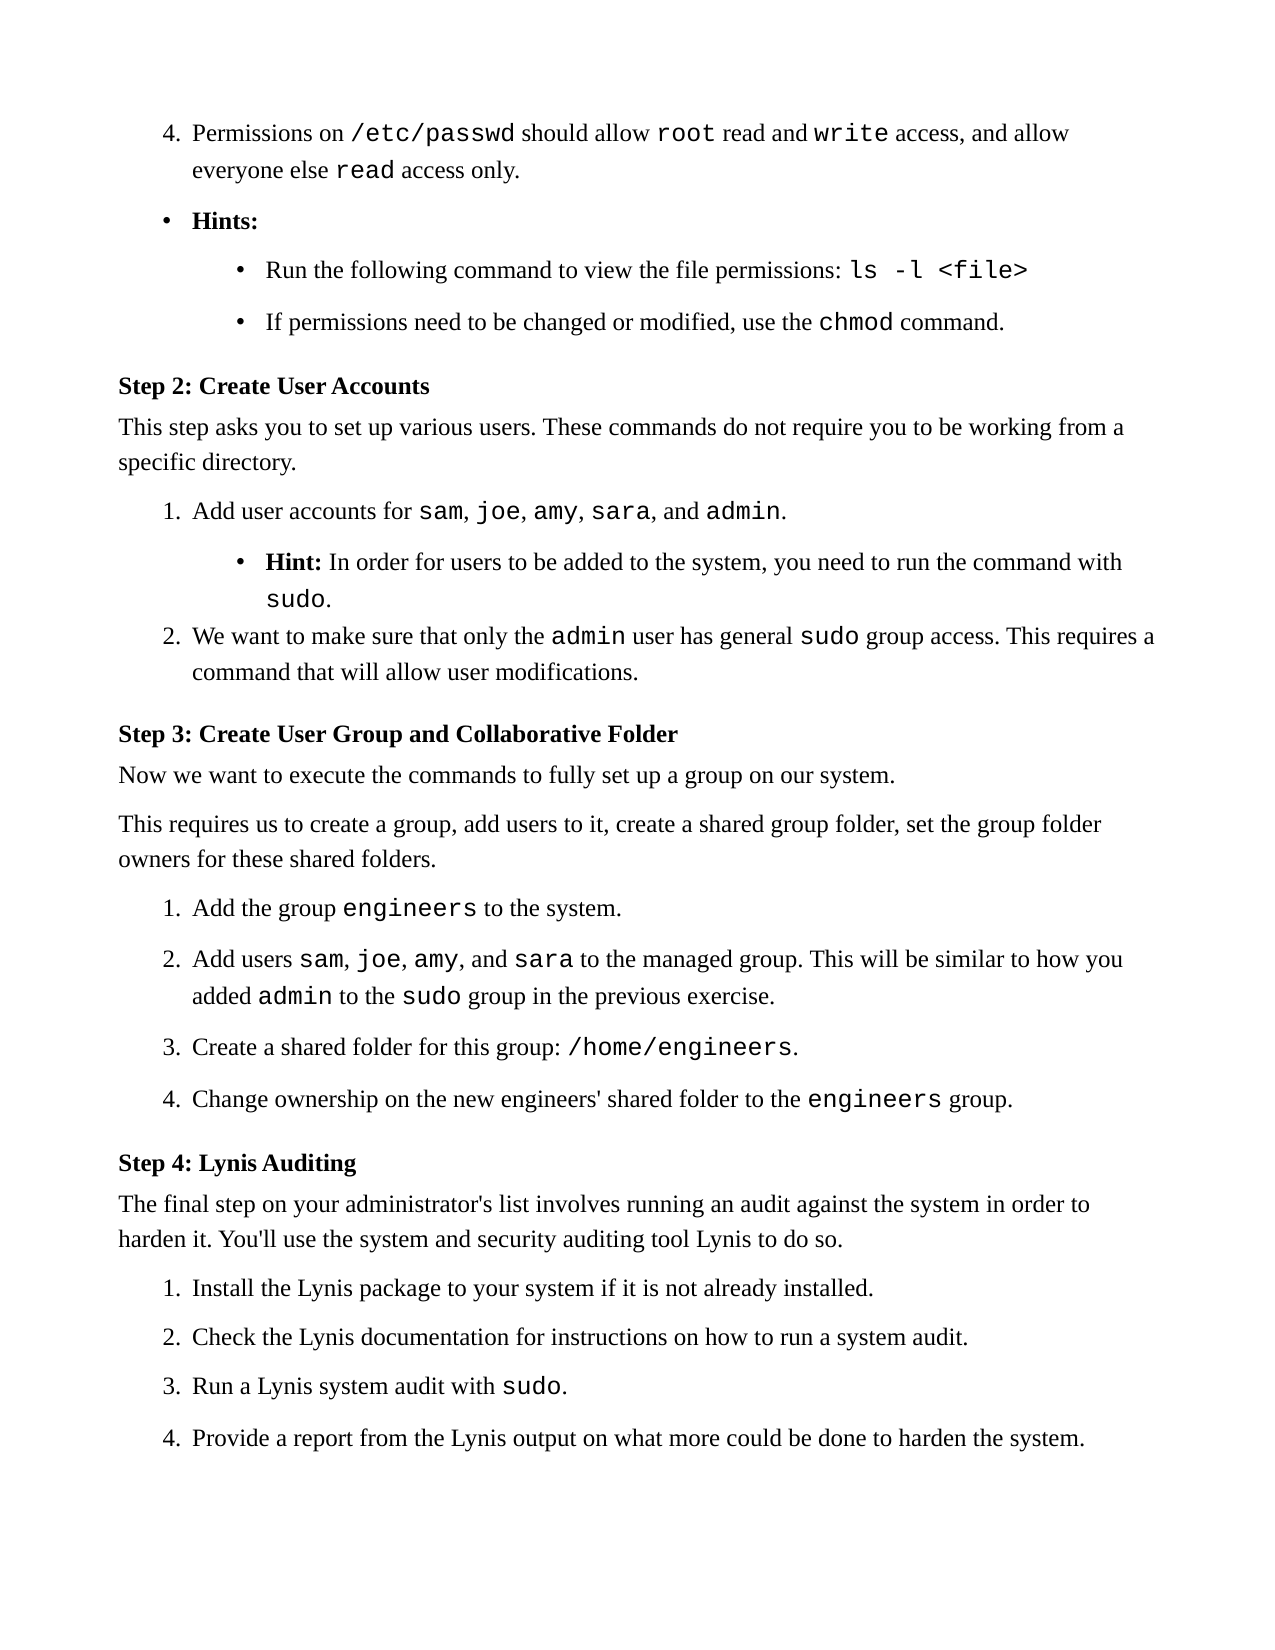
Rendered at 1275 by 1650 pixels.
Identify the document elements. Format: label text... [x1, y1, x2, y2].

list Change ownership on the new engineers' shared folder to the engineers group. [162, 1084, 1157, 1115]
list Install the Lynis package to your system if it is not already installed. [162, 1273, 1157, 1302]
text This step asks you to set up various users. These commands do not require you to be working from a specific directory. [118, 412, 1157, 475]
subtitle Step 3: Create User Group and Collaborative Folder [118, 719, 1157, 748]
text The final step on your administrator's list involves running an audit against the system in order to harden it. You'll use the system and security auditing tool Lynis to do so. [118, 1189, 1157, 1253]
list Add the group engineers to the system. [162, 893, 1157, 924]
list Add users sam, joe, amy, and sara to the managed group. This will be similar to how you added admin to the sudo group in the previous exercise. [162, 944, 1157, 1012]
subtitle Step 4: Lynis Auditing [118, 1148, 1157, 1177]
list We want to make sure that only the admin user has general sudo group access. This requires a command that will allow user modifications. [162, 621, 1157, 686]
subtitle Step 2: Create User Accounts [118, 371, 1157, 400]
text This requires us to create a group, add users to it, create a shared group folder, set the group folder owners for these shared folders. [118, 809, 1157, 872]
list Create a shared folder for this group: /home/engineers. [162, 1032, 1157, 1063]
list Provide a report from the Lynis output on what more could be done to harden the system. [162, 1423, 1157, 1451]
list Run the following command to view the file permissions: ls -l <file> [236, 255, 1157, 286]
list Add user accounts for sam, joe, amy, sara, and admin. [162, 496, 1157, 527]
list Run a Lynis system audit with sudo. [162, 1371, 1157, 1402]
list Check the Lynis documentation for instructions on how to run a system audit. [162, 1322, 1157, 1351]
list Hint: In order for users to be added to the system, you need to run the command with sudo. [236, 547, 1157, 615]
text Now we want to execute the commands to fully set up a group on our system. [118, 760, 1157, 789]
list Hints: [162, 206, 1157, 235]
list If permissions need to be changed or modified, use the chmod command. [236, 307, 1157, 338]
list Permissions on /etc/passwd should allow root read and write access, and allow everyone else read access only. [162, 118, 1157, 186]
